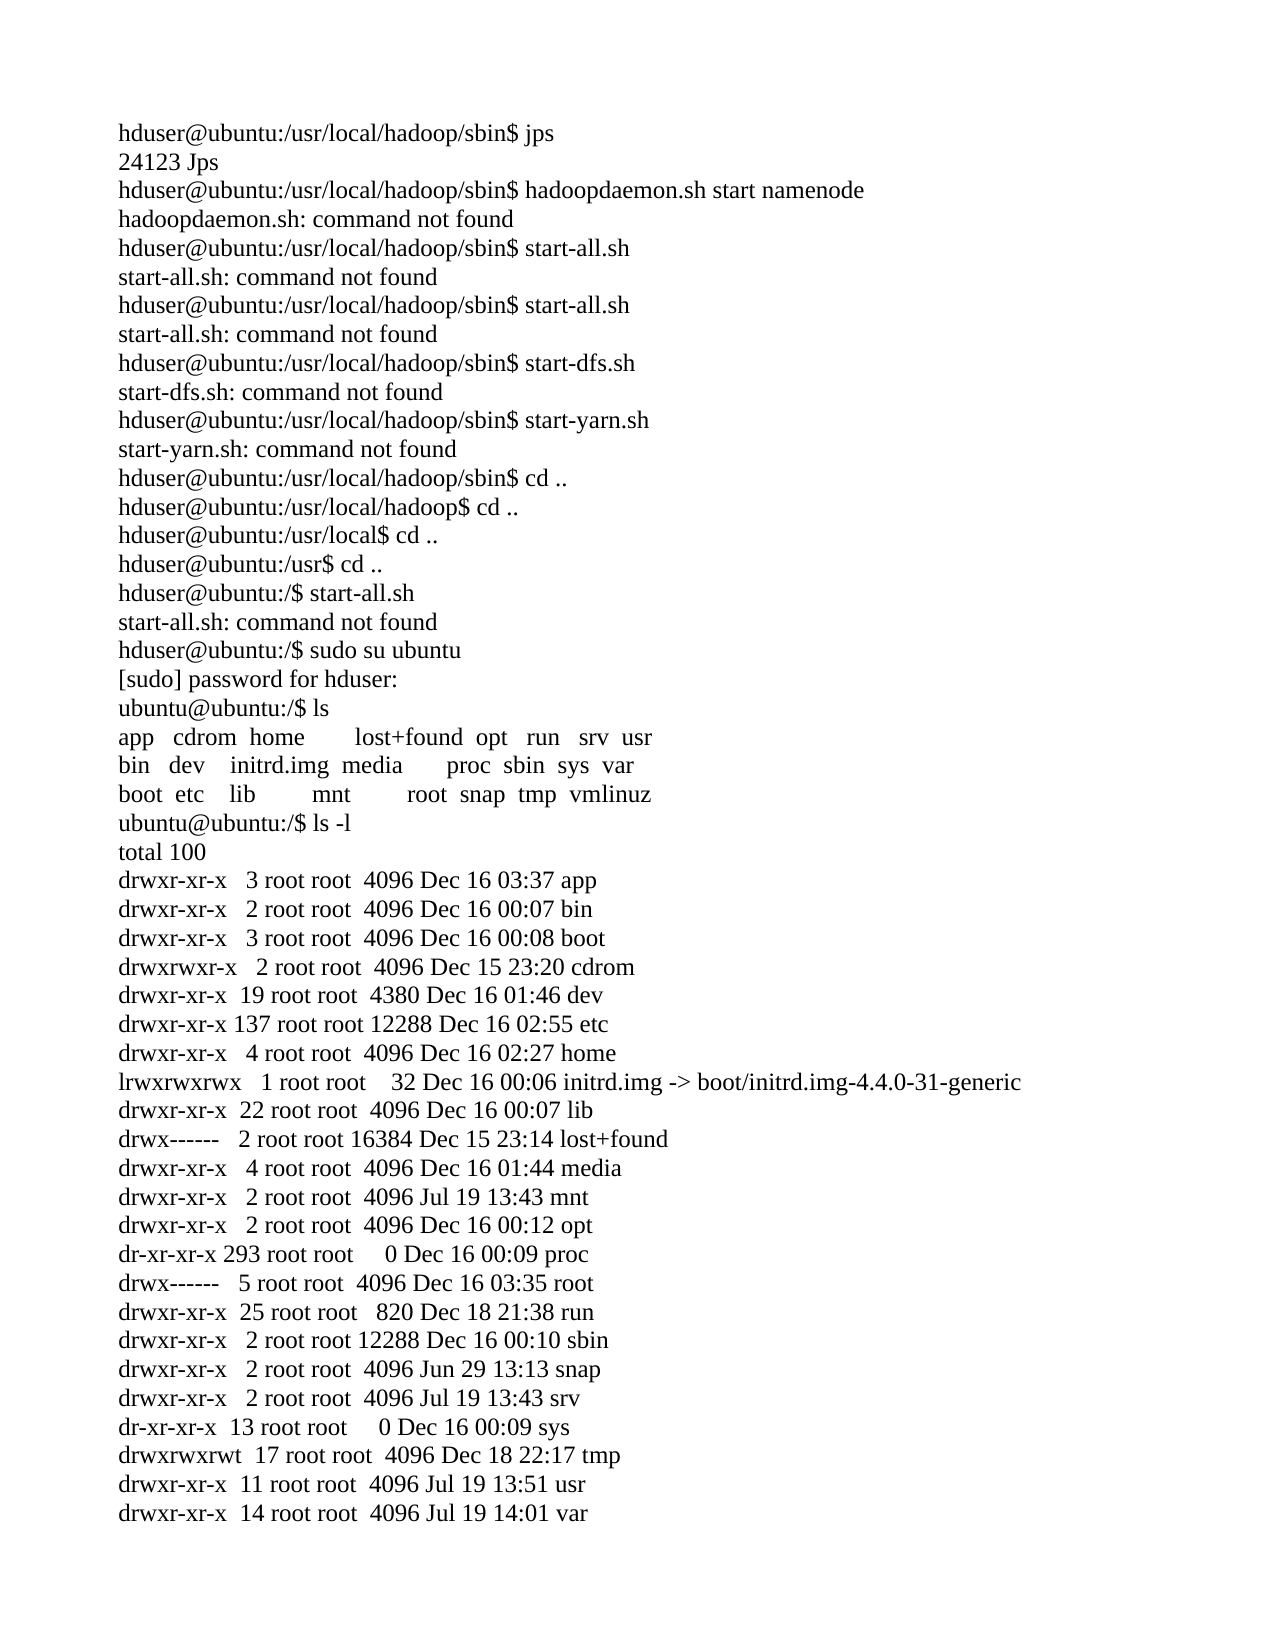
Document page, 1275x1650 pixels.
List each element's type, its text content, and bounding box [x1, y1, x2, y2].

text hduser@ubuntu:/usr/local/hadoop/sbin$ start-dfs.sh [118, 348, 1157, 377]
text hadoopdaemon.sh: command not found [118, 204, 1157, 233]
text hduser@ubuntu:/usr$ cd .. [118, 549, 1157, 578]
text drwxr-xr-x 22 root root 4096 Dec 16 00:07 lib [118, 1096, 1157, 1124]
text start-all.sh: command not found [118, 319, 1157, 348]
text hduser@ubuntu:/usr/local/hadoop/sbin$ start-all.sh [118, 233, 1157, 262]
text drwxr-xr-x 4 root root 4096 Dec 16 01:44 media [118, 1153, 1157, 1182]
text drwxr-xr-x 19 root root 4380 Dec 16 01:46 dev [118, 981, 1157, 1009]
text hduser@ubuntu:/usr/local/hadoop/sbin$ hadoopdaemon.sh start namenode [118, 176, 1157, 204]
text drwxr-xr-x 11 root root 4096 Jul 19 13:51 usr [118, 1469, 1157, 1498]
text drwxr-xr-x 2 root root 12288 Dec 16 00:10 sbin [118, 1326, 1157, 1354]
text hduser@ubuntu:/usr/local/hadoop/sbin$ cd .. [118, 463, 1157, 492]
text drwxr-xr-x 137 root root 12288 Dec 16 02:55 etc [118, 1009, 1157, 1038]
text hduser@ubuntu:/usr/local/hadoop/sbin$ start-yarn.sh [118, 406, 1157, 434]
text drwxr-xr-x 4 root root 4096 Dec 16 02:27 home [118, 1038, 1157, 1067]
text drwxr-xr-x 14 root root 4096 Jul 19 14:01 var [118, 1498, 1157, 1527]
text ubuntu@ubuntu:/$ ls [118, 693, 1157, 722]
text hduser@ubuntu:/$ start-all.sh [118, 578, 1157, 607]
text drwxr-xr-x 2 root root 4096 Jul 19 13:43 srv [118, 1383, 1157, 1412]
text total 100 [118, 837, 1157, 866]
text drwxr-xr-x 3 root root 4096 Dec 16 00:08 boot [118, 923, 1157, 952]
text hduser@ubuntu:/usr/local/hadoop/sbin$ start-all.sh [118, 291, 1157, 319]
text drwxrwxrwt 17 root root 4096 Dec 18 22:17 tmp [118, 1441, 1157, 1469]
text hduser@ubuntu:/usr/local/hadoop$ cd .. [118, 492, 1157, 521]
text drwx------ 5 root root 4096 Dec 16 03:35 root [118, 1268, 1157, 1297]
text [sudo] password for hduser: [118, 664, 1157, 693]
text boot etc lib mnt root snap tmp vmlinuz [118, 779, 1157, 808]
text start-all.sh: command not found [118, 262, 1157, 291]
text start-yarn.sh: command not found [118, 434, 1157, 463]
text ubuntu@ubuntu:/$ ls -l [118, 808, 1157, 837]
text drwx------ 2 root root 16384 Dec 15 23:14 lost+found [118, 1124, 1157, 1153]
text hduser@ubuntu:/$ sudo su ubuntu [118, 636, 1157, 664]
text drwxr-xr-x 2 root root 4096 Jun 29 13:13 snap [118, 1354, 1157, 1383]
text drwxr-xr-x 25 root root 820 Dec 18 21:38 run [118, 1297, 1157, 1326]
text hduser@ubuntu:/usr/local$ cd .. [118, 521, 1157, 549]
text app cdrom home lost+found opt run srv usr [118, 722, 1157, 751]
text drwxrwxr-x 2 root root 4096 Dec 15 23:20 cdrom [118, 952, 1157, 981]
text 24123 Jps [118, 147, 1157, 176]
text start-all.sh: command not found [118, 607, 1157, 636]
text lrwxrwxrwx 1 root root 32 Dec 16 00:06 initrd.img -> boot/initrd.img-4.4.0-31-generic [118, 1067, 1157, 1096]
text drwxr-xr-x 2 root root 4096 Dec 16 00:12 opt [118, 1211, 1157, 1239]
text drwxr-xr-x 2 root root 4096 Jul 19 13:43 mnt [118, 1182, 1157, 1211]
text hduser@ubuntu:/usr/local/hadoop/sbin$ jps [118, 118, 1157, 147]
text dr-xr-xr-x 13 root root 0 Dec 16 00:09 sys [118, 1412, 1157, 1441]
text dr-xr-xr-x 293 root root 0 Dec 16 00:09 proc [118, 1239, 1157, 1268]
text bin dev initrd.img media proc sbin sys var [118, 751, 1157, 779]
text start-dfs.sh: command not found [118, 377, 1157, 406]
text drwxr-xr-x 2 root root 4096 Dec 16 00:07 bin [118, 894, 1157, 923]
text drwxr-xr-x 3 root root 4096 Dec 16 03:37 app [118, 866, 1157, 894]
